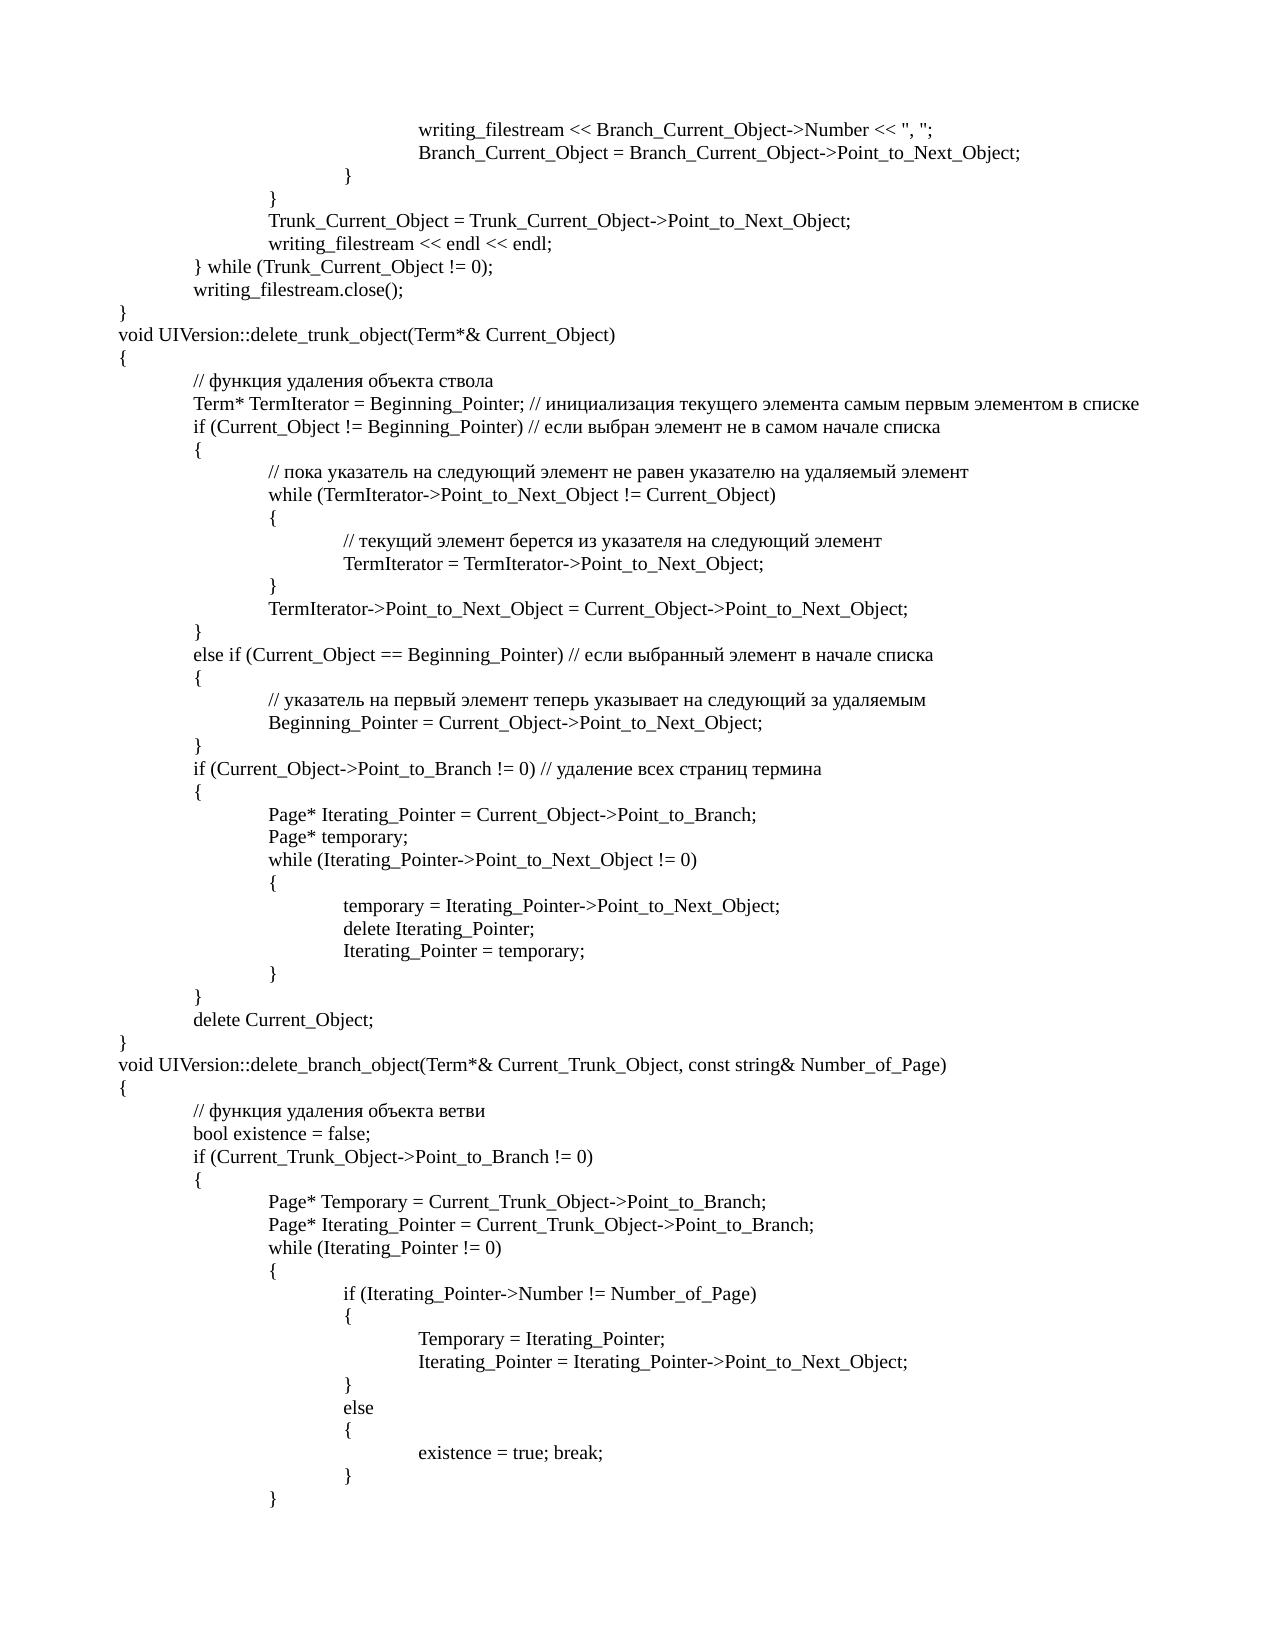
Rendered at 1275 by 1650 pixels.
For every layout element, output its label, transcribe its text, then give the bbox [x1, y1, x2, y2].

text delete Current_Object; [118, 1008, 1157, 1031]
text } [118, 164, 1157, 187]
text void UIVersion::delete_branch_object(Term*& Current_Trunk_Object, const string& Number_of_Page) [118, 1053, 1157, 1076]
text void UIVersion::delete_trunk_object(Term*& Current_Object) [118, 323, 1157, 346]
text { [118, 1418, 1157, 1441]
text } [118, 1464, 1157, 1487]
text while (Iterating_Pointer->Point_to_Next_Object != 0) [118, 848, 1157, 871]
text while (Iterating_Pointer != 0) [118, 1236, 1157, 1259]
text // текущий элемент берется из указателя на следующий элемент [118, 529, 1157, 552]
text } [118, 962, 1157, 985]
text TermIterator->Point_to_Next_Object = Current_Object->Point_to_Next_Object; [118, 597, 1157, 620]
text Branch_Current_Object = Branch_Current_Object->Point_to_Next_Object; [118, 141, 1157, 164]
text if (Current_Trunk_Object->Point_to_Branch != 0) [118, 1145, 1157, 1167]
text { [118, 871, 1157, 894]
text { [118, 346, 1157, 369]
text if (Current_Object->Point_to_Branch != 0) // удаление всех страниц термина [118, 757, 1157, 780]
text Beginning_Pointer = Current_Object->Point_to_Next_Object; [118, 711, 1157, 734]
text } [118, 301, 1157, 323]
text { [118, 666, 1157, 688]
text TermIterator = TermIterator->Point_to_Next_Object; [118, 552, 1157, 574]
text } while (Trunk_Current_Object != 0); [118, 255, 1157, 278]
text // функция удаления объекта ветви [118, 1099, 1157, 1122]
text delete Iterating_Pointer; [118, 917, 1157, 939]
text { [118, 1076, 1157, 1099]
text else if (Current_Object == Beginning_Pointer) // если выбранный элемент в начале списка [118, 643, 1157, 666]
text existence = true; break; [118, 1441, 1157, 1464]
text Page* Iterating_Pointer = Current_Object->Point_to_Branch; [118, 802, 1157, 825]
text Page* temporary; [118, 825, 1157, 848]
text } [118, 187, 1157, 209]
text if (Current_Object != Beginning_Pointer) // если выбран элемент не в самом начале списка [118, 415, 1157, 437]
text // пока указатель на следующий элемент не равен указателю на удаляемый элемент [118, 460, 1157, 483]
text // указатель на первый элемент теперь указывает на следующий за удаляемым [118, 688, 1157, 711]
text temporary = Iterating_Pointer->Point_to_Next_Object; [118, 894, 1157, 917]
text while (TermIterator->Point_to_Next_Object != Current_Object) [118, 483, 1157, 506]
text writing_filestream << endl << endl; [118, 232, 1157, 255]
text bool existence = false; [118, 1122, 1157, 1145]
text Iterating_Pointer = temporary; [118, 939, 1157, 962]
text } [118, 620, 1157, 643]
text { [118, 437, 1157, 460]
text } [118, 1487, 1157, 1510]
text // функция удаления объекта ствола [118, 369, 1157, 392]
text if (Iterating_Pointer->Number != Number_of_Page) [118, 1282, 1157, 1304]
text Trunk_Current_Object = Trunk_Current_Object->Point_to_Next_Object; [118, 209, 1157, 232]
text } [118, 734, 1157, 757]
text { [118, 780, 1157, 802]
text } [118, 1373, 1157, 1396]
text writing_filestream.close(); [118, 278, 1157, 301]
text } [118, 985, 1157, 1008]
text Iterating_Pointer = Iterating_Pointer->Point_to_Next_Object; [118, 1350, 1157, 1373]
text Term* TermIterator = Beginning_Pointer; // инициализация текущего элемента самым первым элементом в списке [118, 392, 1157, 415]
text { [118, 506, 1157, 529]
text Temporary = Iterating_Pointer; [118, 1327, 1157, 1350]
text { [118, 1259, 1157, 1282]
text } [118, 1031, 1157, 1053]
text Page* Temporary = Current_Trunk_Object->Point_to_Branch; [118, 1190, 1157, 1213]
text { [118, 1167, 1157, 1190]
text Page* Iterating_Pointer = Current_Trunk_Object->Point_to_Branch; [118, 1213, 1157, 1236]
text else [118, 1396, 1157, 1418]
text writing_filestream << Branch_Current_Object->Number << ", "; [118, 118, 1157, 141]
text { [118, 1304, 1157, 1327]
text } [118, 574, 1157, 597]
